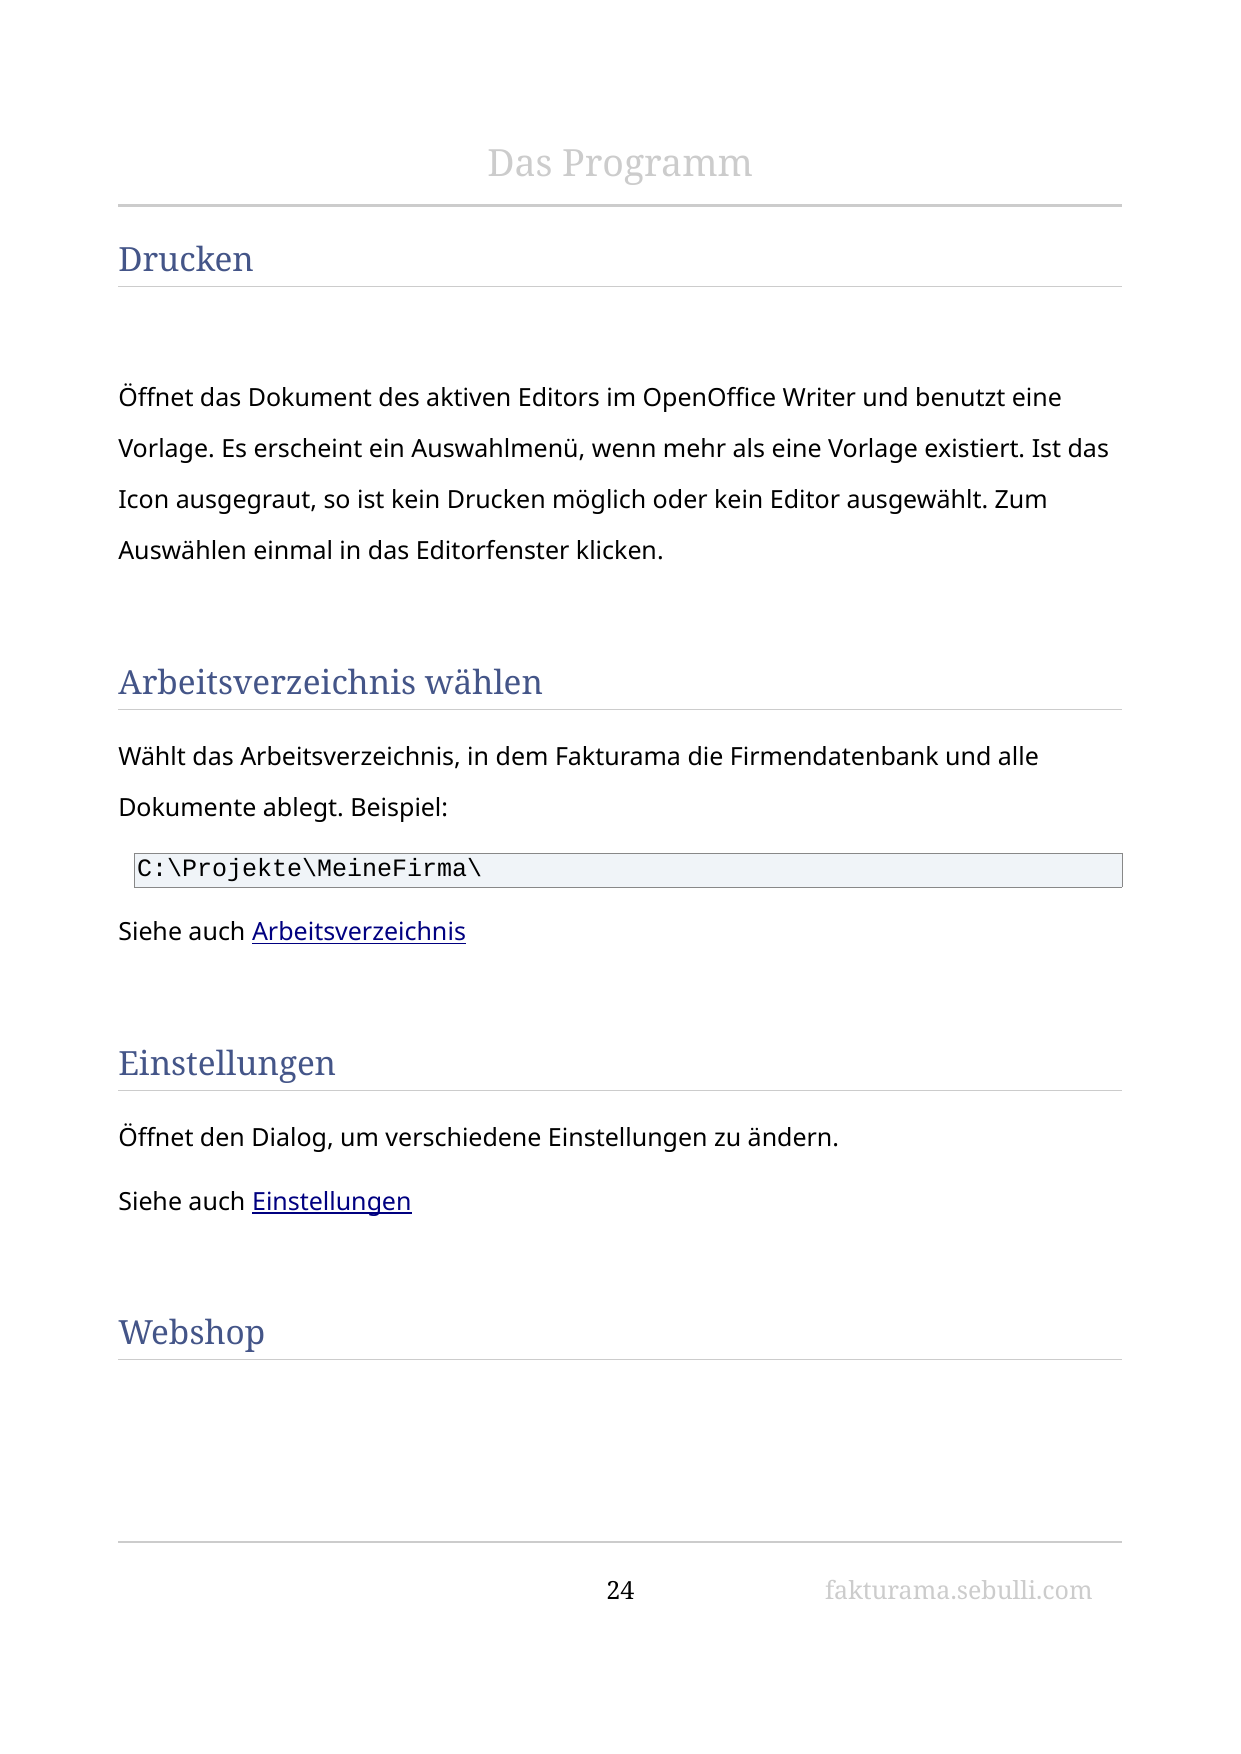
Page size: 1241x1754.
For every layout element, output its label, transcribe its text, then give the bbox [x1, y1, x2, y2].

subtitle Einstellungen [118, 1040, 1122, 1090]
text Siehe auch Einstellungen [118, 1183, 1122, 1217]
subtitle Arbeitsverzeichnis wählen [118, 658, 1122, 709]
text Siehe auch Arbeitsverzeichnis [118, 914, 1122, 948]
text Wählt das Arbeitsverzeichnis, in dem Fakturama die Firmendatenbank und alle Dokumente ablegt. Beispiel: [118, 738, 1122, 823]
text Öffnet den Dialog, um verschiedene Einstellungen zu ändern. [118, 1119, 1122, 1154]
subtitle Webshop [118, 1309, 1122, 1359]
text Öffnet das Dokument des aktiven Editors im OpenOffice Writer und benutzt eine Vorlage. Es erscheint ein Auswahlmenü, wenn mehr als eine Vorlage existiert. Ist das Icon ausgegraut, so ist kein Drucken möglich oder kein Editor ausgewählt. Zum Auswählen einmal in das Editorfenster klicken. [118, 379, 1122, 567]
subtitle Drucken [118, 236, 1122, 286]
text C:\Projekte\MeineFirma\ [135, 854, 1122, 887]
